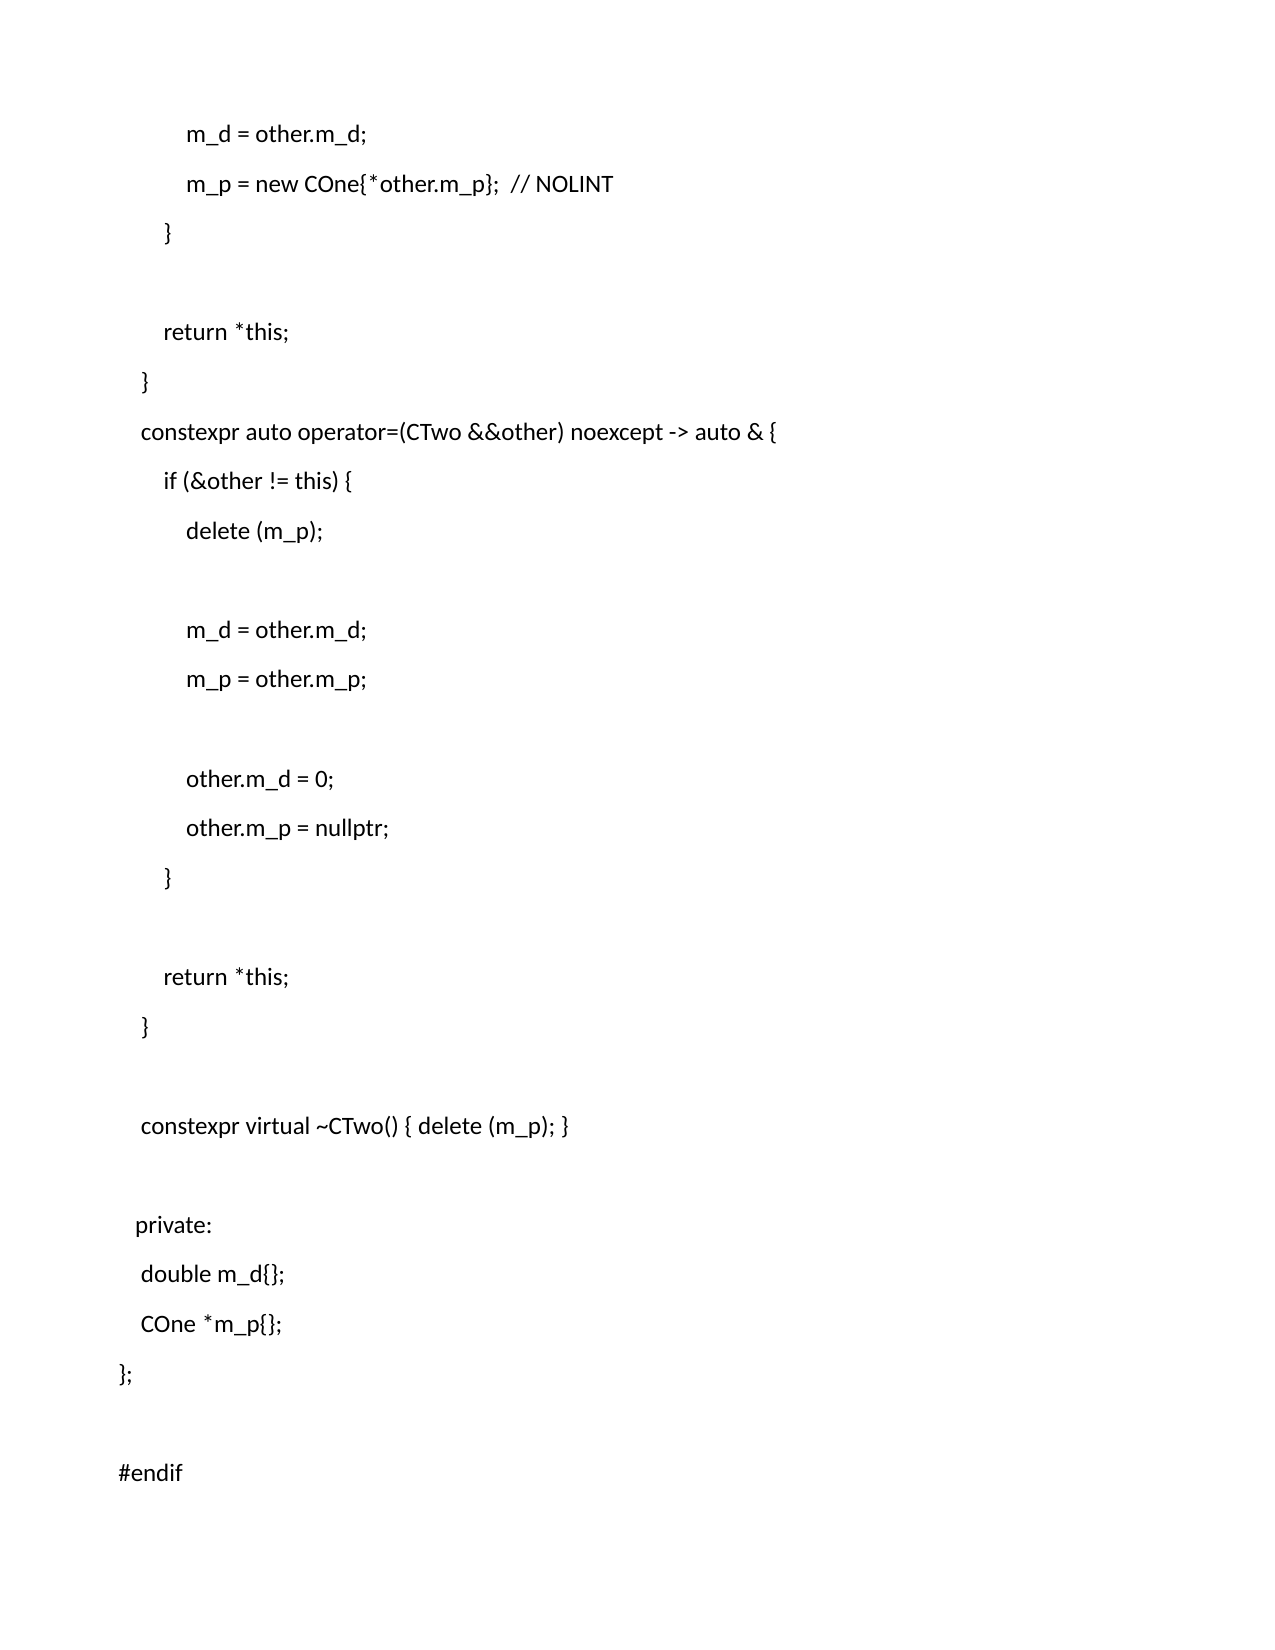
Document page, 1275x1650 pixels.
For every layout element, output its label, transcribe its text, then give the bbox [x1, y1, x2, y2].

text if (&other != this) { [118, 465, 1157, 496]
text m_d = other.m_d; [118, 614, 1157, 644]
text } [118, 366, 1157, 397]
text } [118, 1011, 1157, 1041]
text m_d = other.m_d; [118, 118, 1157, 149]
text other.m_d = 0; [118, 763, 1157, 793]
text return *this; [118, 961, 1157, 992]
text m_p = new COne{*other.m_p}; // NOLINT [118, 168, 1157, 198]
text }; [118, 1358, 1157, 1388]
text constexpr virtual ~CTwo() { delete (m_p); } [118, 1110, 1157, 1140]
text COne *m_p{}; [118, 1308, 1157, 1339]
text } [118, 862, 1157, 892]
text return *this; [118, 316, 1157, 347]
text #endif [118, 1457, 1157, 1487]
text other.m_p = nullptr; [118, 812, 1157, 843]
text private: [118, 1209, 1157, 1239]
text delete (m_p); [118, 515, 1157, 545]
text double m_d{}; [118, 1258, 1157, 1289]
text } [118, 217, 1157, 248]
text constexpr auto operator=(CTwo &&other) noexcept -> auto & { [118, 416, 1157, 446]
text m_p = other.m_p; [118, 663, 1157, 694]
